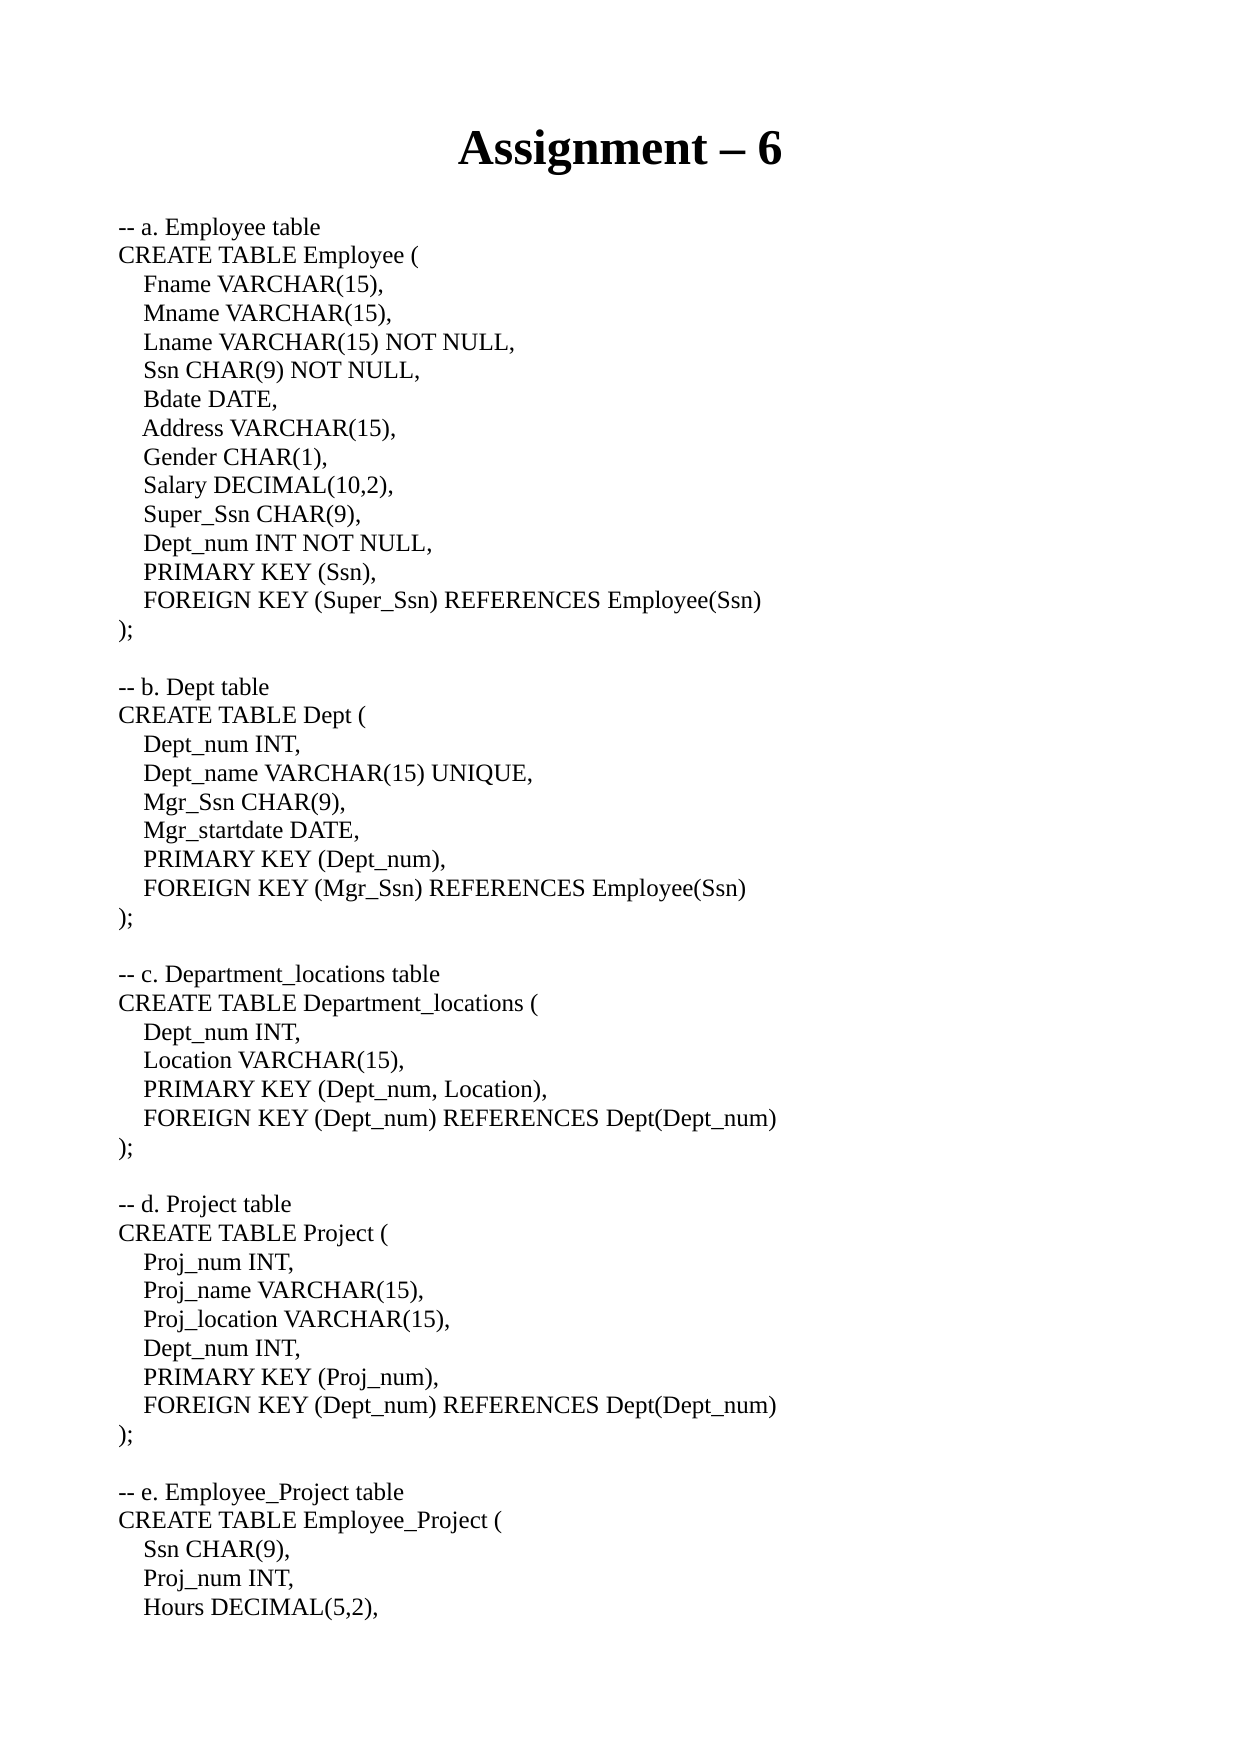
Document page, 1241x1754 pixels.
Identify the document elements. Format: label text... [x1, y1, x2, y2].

text Proj_num INT, [118, 1563, 1122, 1592]
text Ssn CHAR(9), [118, 1534, 1122, 1563]
text FOREIGN KEY (Dept_num) REFERENCES Dept(Dept_num) [118, 1390, 1122, 1419]
text Dept_num INT NOT NULL, [118, 528, 1122, 557]
text Bdate DATE, [118, 384, 1122, 413]
text CREATE TABLE Employee_Project ( [118, 1505, 1122, 1534]
text Mgr_Ssn CHAR(9), [118, 787, 1122, 815]
text Ssn CHAR(9) NOT NULL, [118, 355, 1122, 384]
text FOREIGN KEY (Mgr_Ssn) REFERENCES Employee(Ssn) [118, 873, 1122, 902]
text Gender CHAR(1), [118, 442, 1122, 470]
text Fname VARCHAR(15), [118, 269, 1122, 298]
text Dept_num INT, [118, 729, 1122, 758]
text -- e. Employee_Project table [118, 1477, 1122, 1505]
text ); [118, 614, 1122, 643]
text Proj_location VARCHAR(15), [118, 1304, 1122, 1333]
text -- c. Department_locations table [118, 959, 1122, 988]
text Mgr_startdate DATE, [118, 815, 1122, 844]
text CREATE TABLE Employee ( [118, 240, 1122, 269]
text Proj_name VARCHAR(15), [118, 1275, 1122, 1304]
text FOREIGN KEY (Super_Ssn) REFERENCES Employee(Ssn) [118, 585, 1122, 614]
text PRIMARY KEY (Ssn), [118, 557, 1122, 585]
text CREATE TABLE Department_locations ( [118, 988, 1122, 1017]
text FOREIGN KEY (Dept_num) REFERENCES Dept(Dept_num) [118, 1103, 1122, 1132]
text Assignment – 6 [118, 118, 1122, 176]
text Dept_num INT, [118, 1017, 1122, 1045]
text -- b. Dept table [118, 672, 1122, 700]
text CREATE TABLE Project ( [118, 1218, 1122, 1247]
text Mname VARCHAR(15), [118, 298, 1122, 327]
text Hours DECIMAL(5,2), [118, 1592, 1122, 1620]
text Location VARCHAR(15), [118, 1045, 1122, 1074]
text Address VARCHAR(15), [118, 413, 1122, 442]
text Dept_name VARCHAR(15) UNIQUE, [118, 758, 1122, 787]
text Proj_num INT, [118, 1247, 1122, 1275]
text Dept_num INT, [118, 1333, 1122, 1362]
text -- a. Employee table [118, 212, 1122, 240]
text Salary DECIMAL(10,2), [118, 470, 1122, 499]
text ); [118, 1132, 1122, 1160]
text PRIMARY KEY (Dept_num, Location), [118, 1074, 1122, 1103]
text -- d. Project table [118, 1189, 1122, 1218]
text Lname VARCHAR(15) NOT NULL, [118, 327, 1122, 355]
text CREATE TABLE Dept ( [118, 700, 1122, 729]
text PRIMARY KEY (Dept_num), [118, 844, 1122, 873]
text Super_Ssn CHAR(9), [118, 499, 1122, 528]
text ); [118, 902, 1122, 930]
text PRIMARY KEY (Proj_num), [118, 1362, 1122, 1390]
text ); [118, 1419, 1122, 1448]
